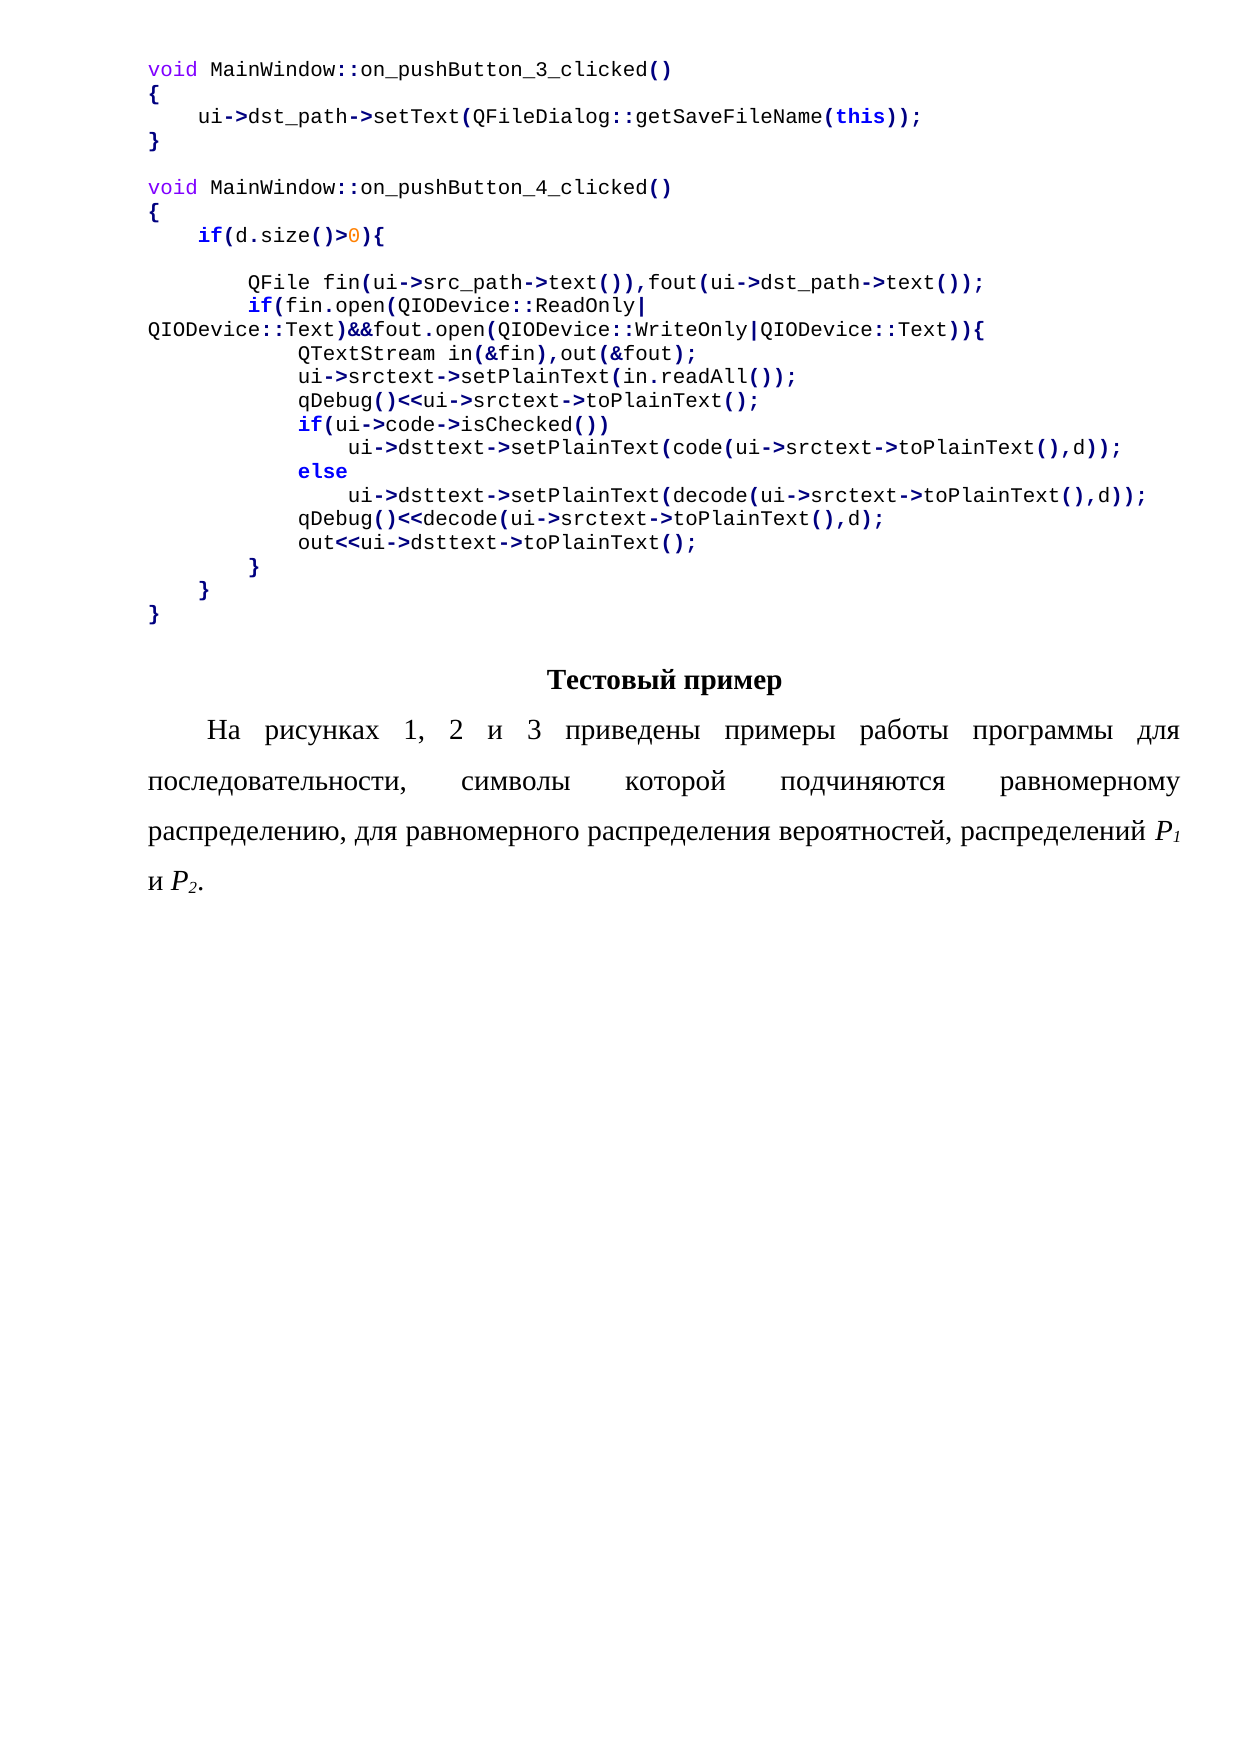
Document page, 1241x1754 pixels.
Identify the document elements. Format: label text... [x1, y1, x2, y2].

text } [148, 556, 1181, 579]
text if(d.size()>0){ [148, 224, 1181, 248]
text ui->srctext->setPlainText(in.readAll()); [148, 366, 1181, 390]
text if(fin.open(QIODevice::ReadOnly|QIODevice::Text)&&fout.open(QIODevice::WriteOnly|QIODevice::Text)){ [148, 296, 1181, 343]
text { [148, 83, 1181, 106]
text На рисунках 1, 2 и 3 приведены примеры работы программы для последовательности, символы которой подчиняются равномерному распределению, для равномерного распределения вероятностей, распределений P1 и P2. [148, 712, 1181, 897]
text void MainWindow::on_pushButton_4_clicked() [148, 177, 1181, 201]
text QFile fin(ui->src_path->text()),fout(ui->dst_path->text()); [148, 272, 1181, 296]
text ui->dsttext->setPlainText(decode(ui->srctext->toPlainText(),d)); [148, 485, 1181, 508]
text void MainWindow::on_pushButton_3_clicked() [148, 59, 1181, 83]
text { [148, 201, 1181, 224]
text qDebug()<<decode(ui->srctext->toPlainText(),d); [148, 508, 1181, 532]
text else [148, 461, 1181, 485]
text ui->dsttext->setPlainText(code(ui->srctext->toPlainText(),d)); [148, 437, 1181, 461]
text QTextStream in(&fin),out(&fout); [148, 343, 1181, 366]
text } [148, 130, 1181, 154]
text qDebug()<<ui->srctext->toPlainText(); [148, 390, 1181, 414]
text ui->dst_path->setText(QFileDialog::getSaveFileName(this)); [148, 106, 1181, 130]
text out<<ui->dsttext->toPlainText(); [148, 532, 1181, 556]
text } [148, 603, 1181, 627]
text } [148, 579, 1181, 603]
text if(ui->code->isChecked()) [148, 414, 1181, 437]
text Тестовый пример [148, 662, 1181, 696]
